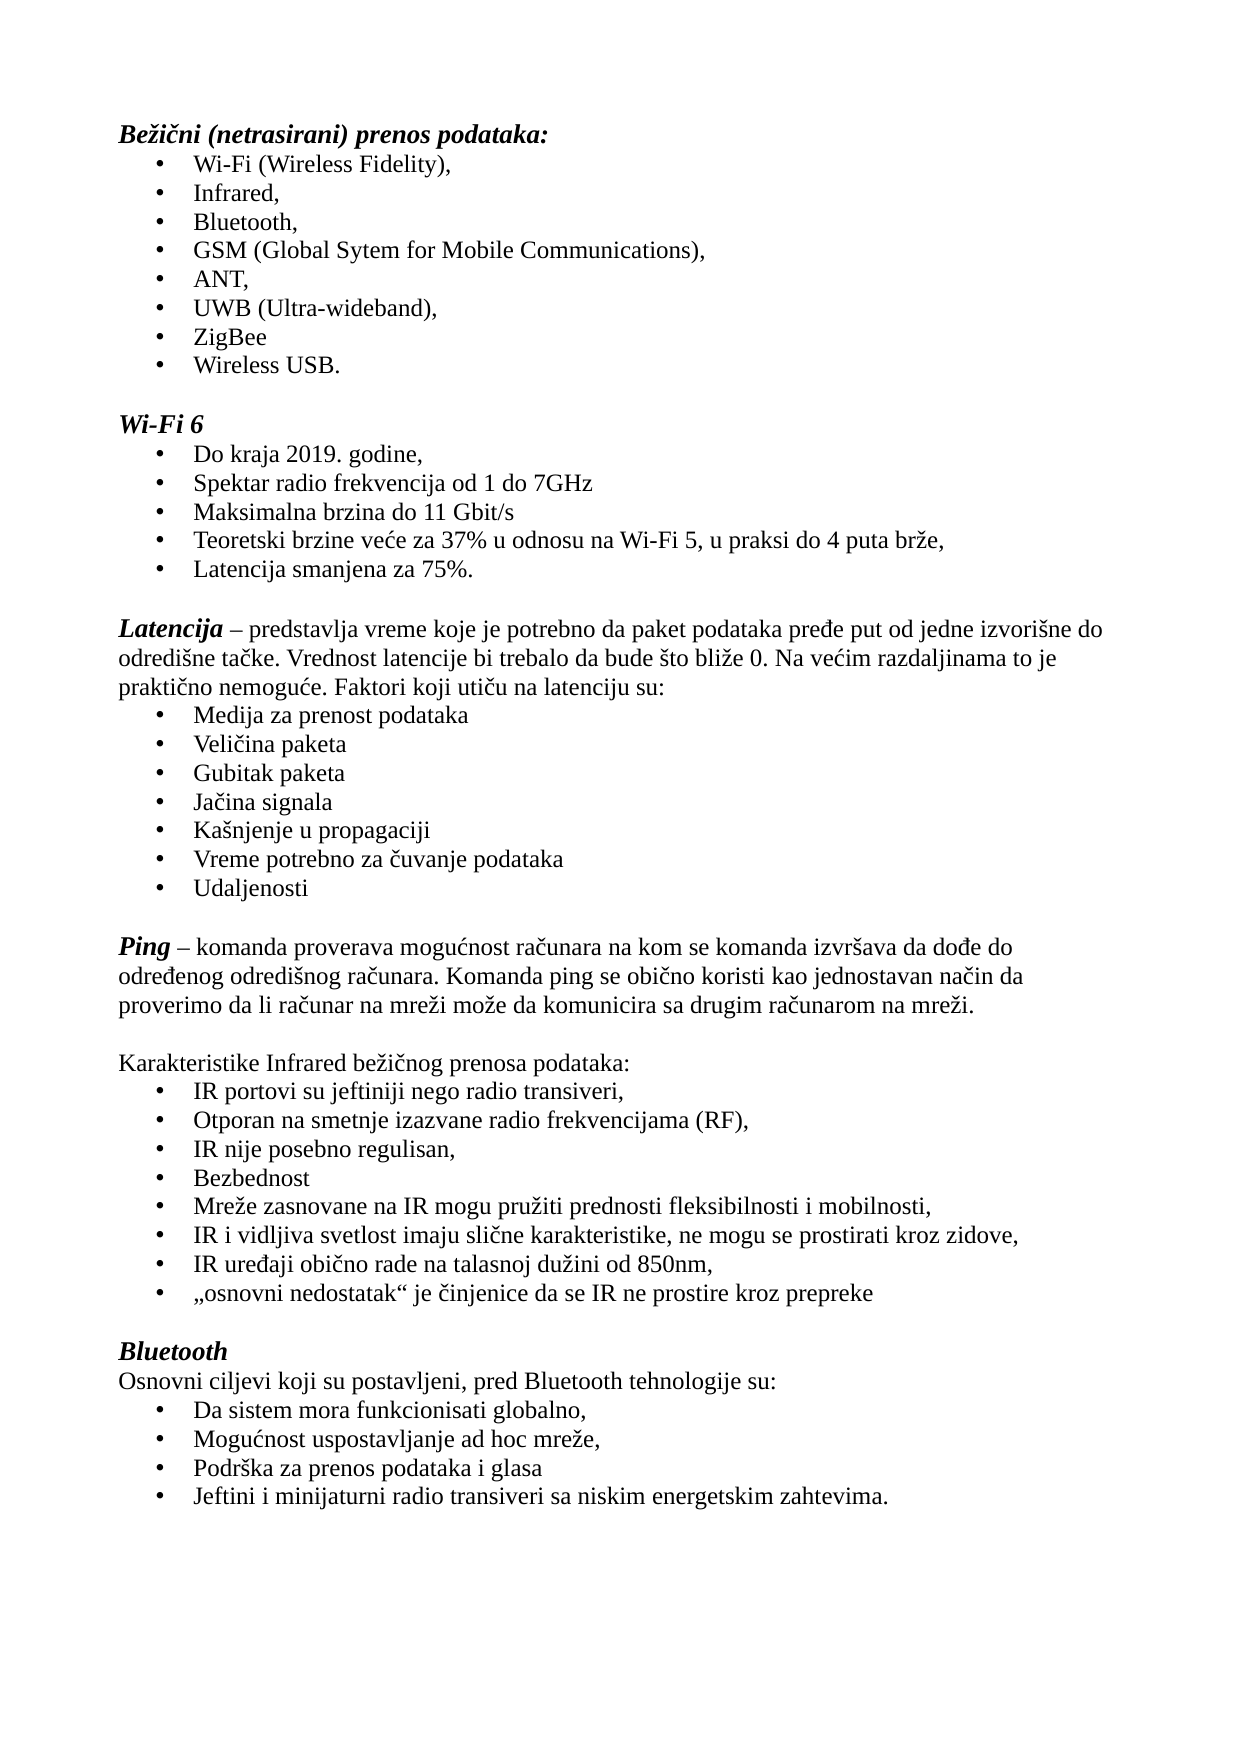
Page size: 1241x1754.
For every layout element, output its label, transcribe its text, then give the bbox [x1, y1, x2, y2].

list Gubitak paketa [156, 758, 1122, 787]
list „osnovni nedostatak“ je činjenice da se IR ne prostire kroz prepreke [156, 1278, 1122, 1306]
text Karakteristike Infrared bežičnog prenosa podataka: [118, 1048, 1122, 1076]
list Bluetooth, [156, 207, 1122, 236]
list Teoretski brzine veće za 37% u odnosu na Wi-Fi 5, u praksi do 4 puta brže, [156, 525, 1122, 554]
list Mogućnost uspostavljanje ad hoc mreže, [156, 1424, 1122, 1453]
list Udaljenosti [156, 873, 1122, 902]
list Do kraja 2019. godine, [156, 439, 1122, 468]
list Wi-Fi (Wireless Fidelity), [156, 149, 1122, 178]
text Bežični (netrasirani) prenos podataka: [118, 118, 1122, 149]
list Otporan na smetnje izazvane radio frekvencijama (RF), [156, 1105, 1122, 1134]
list Maksimalna brzina do 11 Gbit/s [156, 497, 1122, 525]
list IR uređaji obično rade na talasnoj dužini od 850nm, [156, 1249, 1122, 1278]
list IR i vidljiva svetlost imaju slične karakteristike, ne mogu se prostirati kroz zidove, [156, 1220, 1122, 1249]
list IR portovi su jeftiniji nego radio transiveri, [156, 1076, 1122, 1105]
list IR nije posebno regulisan, [156, 1134, 1122, 1163]
list Podrška za prenos podataka i glasa [156, 1453, 1122, 1481]
list Spektar radio frekvencija od 1 do 7GHz [156, 468, 1122, 497]
text Latencija – predstavlja vreme koje je potrebno da paket podataka pređe put od jedne izvorišne do odredišne tačke. Vrednost latencije bi trebalo da bude što bliže 0. Na većim razdaljinama to je praktično nemoguće. Faktori koji utiču na latenciju su: [118, 612, 1122, 700]
list Jeftini i minijaturni radio transiveri sa niskim energetskim zahtevima. [156, 1481, 1122, 1510]
list Wireless USB. [156, 351, 1122, 379]
list Kašnjenje u propagaciji [156, 815, 1122, 844]
list Vreme potrebno za čuvanje podataka [156, 844, 1122, 873]
text Ping – komanda proverava mogućnost računara na kom se komanda izvršava da dođe do određenog odredišnog računara. Komanda ping se obično koristi kao jednostavan način da proverimo da li računar na mreži može da komunicira sa drugim računarom na mreži. [118, 930, 1122, 1019]
list UWB (Ultra-wideband), [156, 293, 1122, 322]
list Infrared, [156, 178, 1122, 207]
list Latencija smanjena za 75%. [156, 554, 1122, 583]
list ZigBee [156, 322, 1122, 351]
list GSM (Global Sytem for Mobile Communications), [156, 236, 1122, 264]
list Veličina paketa [156, 729, 1122, 758]
list Bezbednost [156, 1163, 1122, 1191]
list Mreže zasnovane na IR mogu pružiti prednosti fleksibilnosti i mobilnosti, [156, 1191, 1122, 1220]
text Osnovni ciljevi koji su postavljeni, pred Bluetooth tehnologije su: [118, 1366, 1122, 1395]
text Bluetooth [118, 1335, 1122, 1366]
list ANT, [156, 264, 1122, 293]
list Da sistem mora funkcionisati globalno, [156, 1395, 1122, 1424]
list Medija za prenost podataka [156, 700, 1122, 729]
text Wi-Fi 6 [118, 408, 1122, 439]
list Jačina signala [156, 787, 1122, 815]
